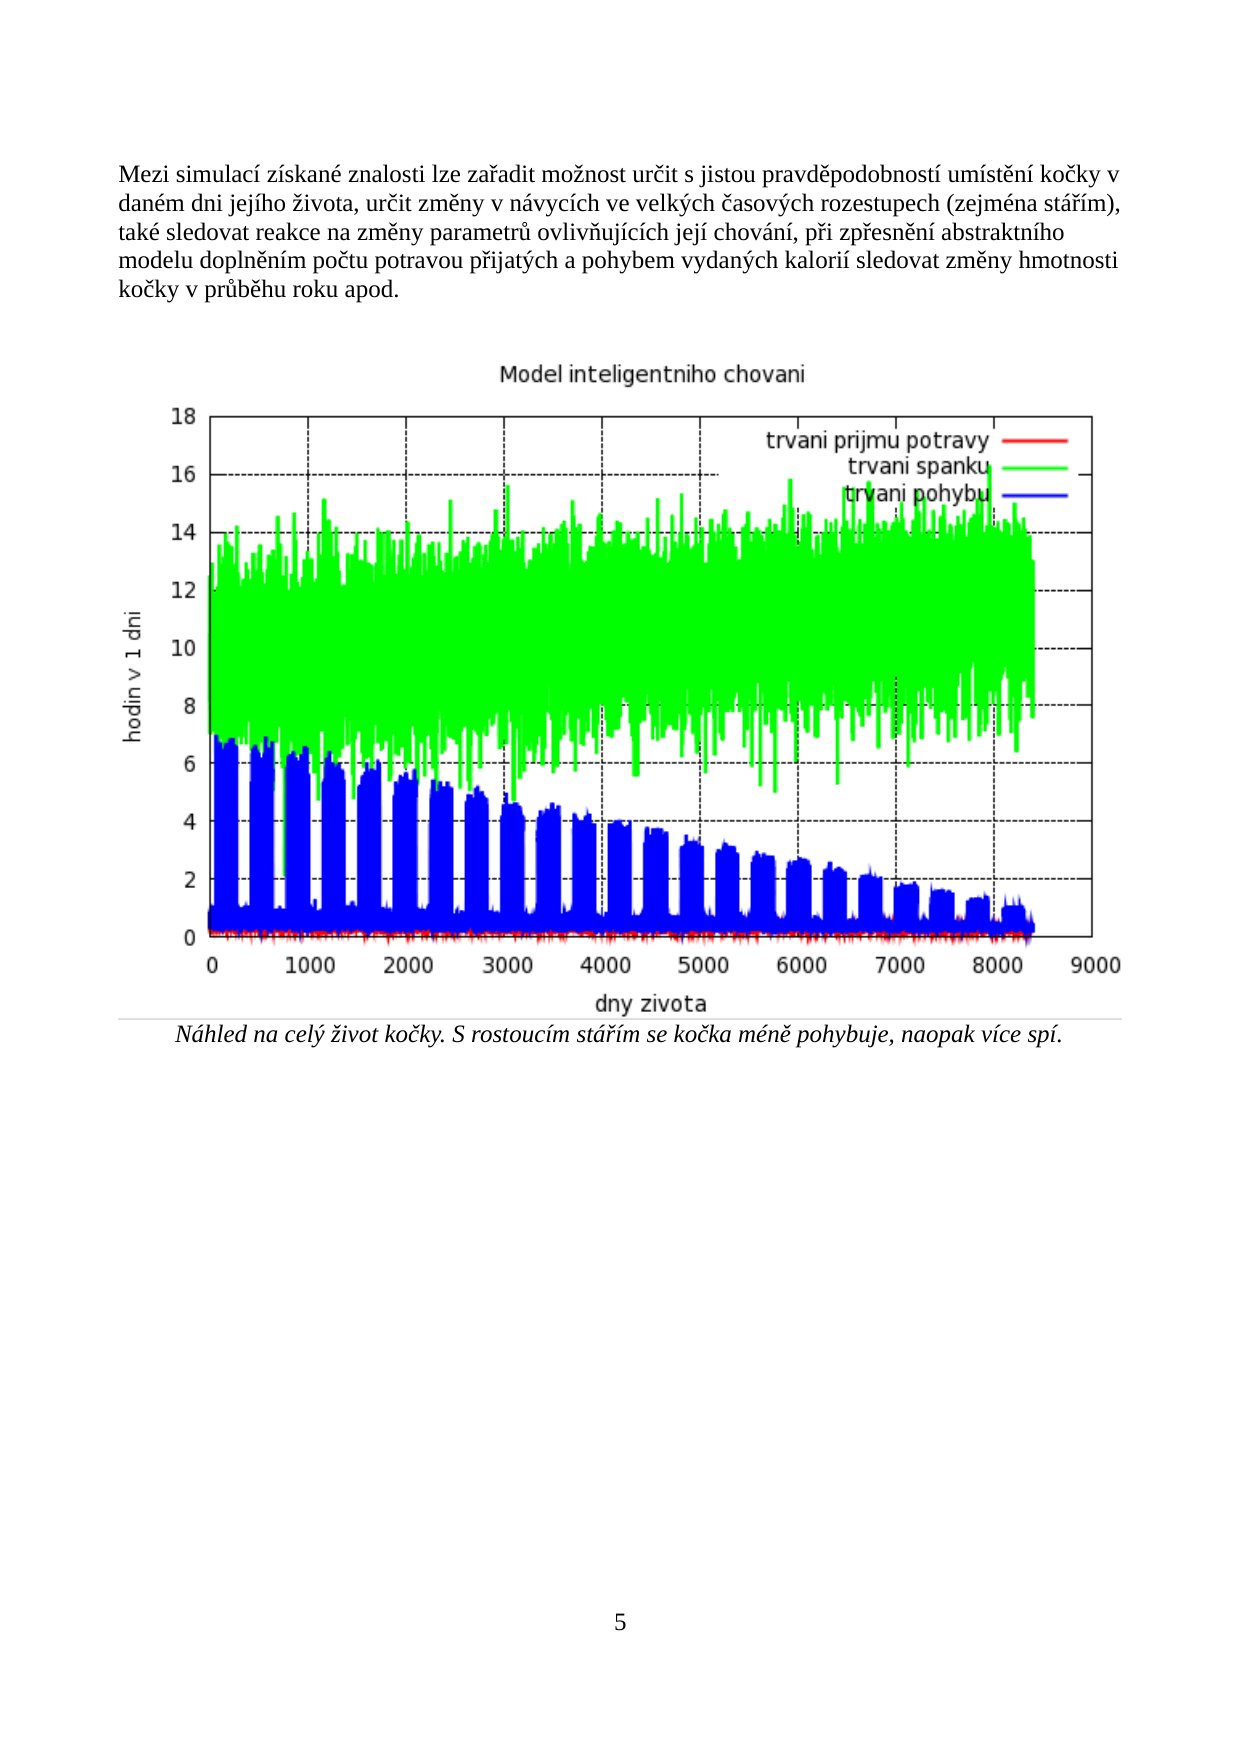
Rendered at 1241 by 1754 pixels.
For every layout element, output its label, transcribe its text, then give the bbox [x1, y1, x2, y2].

picture [118, 339, 1122, 1020]
text Náhled na celý život kočky. S rostoucím stářím se kočka méně pohybuje, naopak více spí. [118, 1020, 1122, 1048]
text [118, 316, 1122, 339]
text Mezi simulací získané znalosti lze zařadit možnost určit s jistou pravděpodobností umístění kočky v daném dni jejího života, určit změny v návycích ve velkých časových rozestupech (zejména stářím), také sledovat reakce na změny parametrů ovlivňujících její chování, při zpřesnění abstraktního modelu doplněním počtu potravou přijatých a pohybem vydaných kalorií sledovat změny hmotnosti kočky v průběhu roku apod. [118, 159, 1122, 303]
